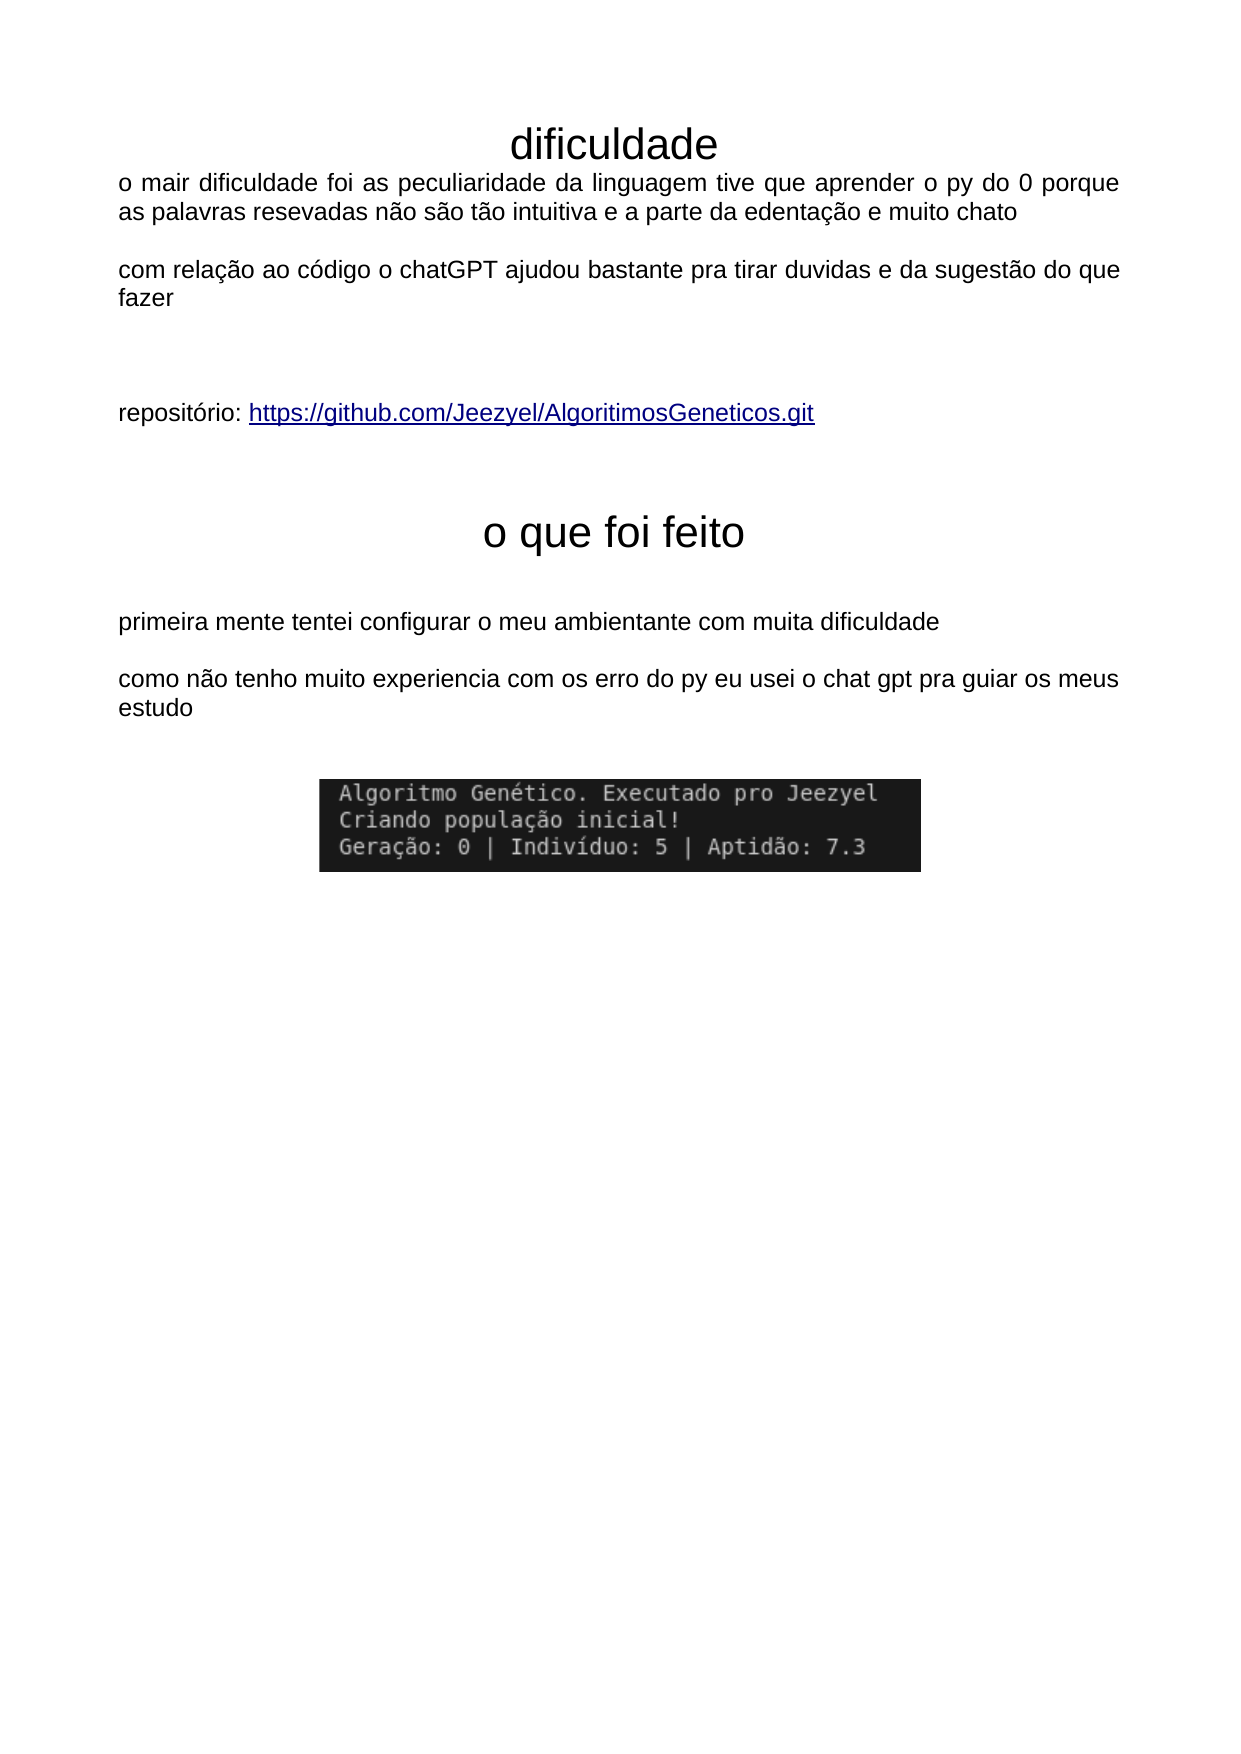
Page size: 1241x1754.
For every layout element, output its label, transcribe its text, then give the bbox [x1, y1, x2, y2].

picture [319, 779, 921, 872]
text o mair dificuldade foi as peculiaridade da linguagem tive que aprender o py do 0 porque as palavras resevadas não são tão intuitiva e a parte da edentação e muito chato [118, 168, 1122, 226]
text repositório: https://github.com/Jeezyel/AlgoritimosGeneticos.git [118, 398, 1122, 427]
text primeira mente tentei configurar o meu ambientante com muita dificuldade [118, 607, 1122, 636]
text dificuldade [118, 118, 1122, 168]
text com relação ao código o chatGPT ajudou bastante pra tirar duvidas e da sugestão do que fazer [118, 255, 1122, 312]
text o que foi feito [118, 506, 1122, 557]
text como não tenho muito experiencia com os erro do py eu usei o chat gpt pra guiar os meus estudo [118, 664, 1122, 722]
